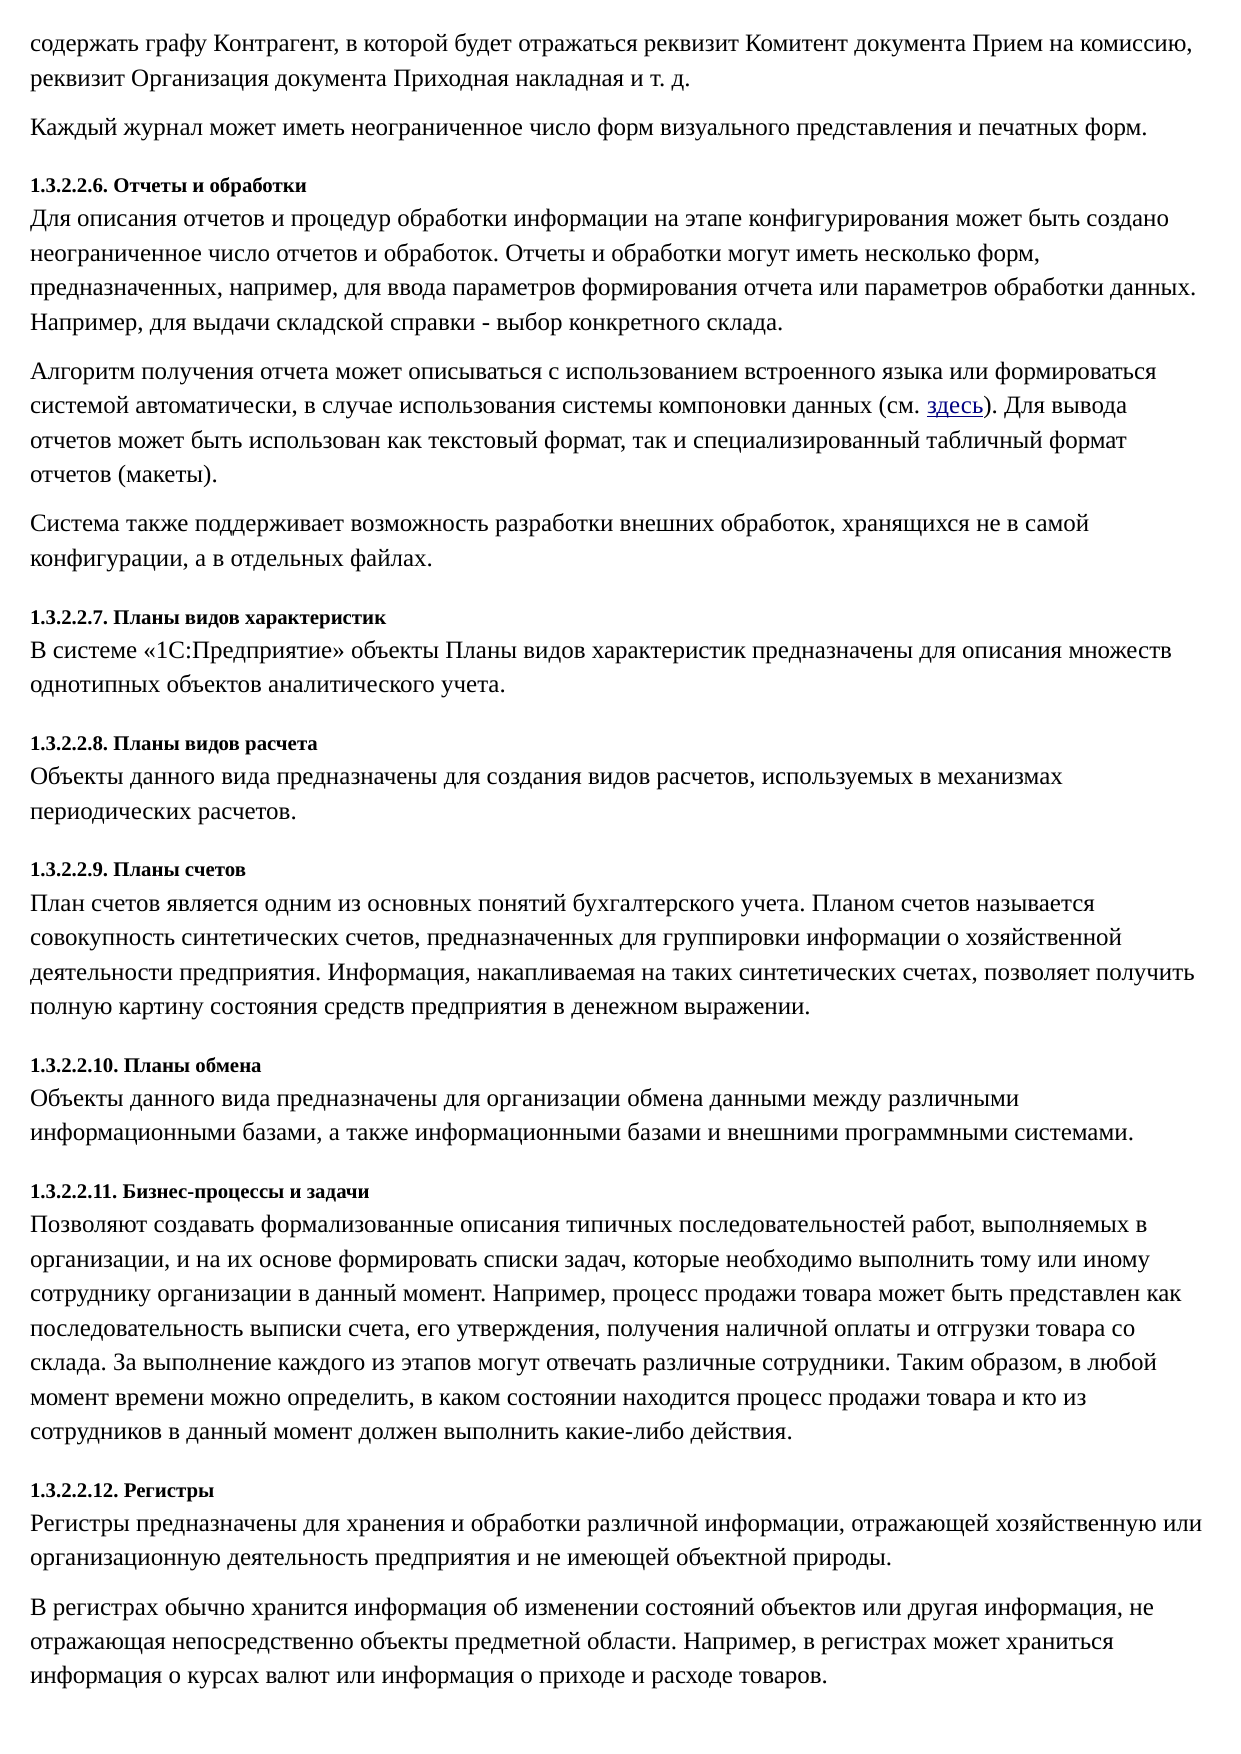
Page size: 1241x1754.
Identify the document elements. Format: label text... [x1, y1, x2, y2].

text Объекты данного вида предназначены для создания видов расчетов, используемых в механизмах периодических расчетов. [30, 761, 1211, 824]
text Каждый журнал может иметь неограниченное число форм визуального представления и печатных форм. [30, 112, 1211, 140]
text План счетов является одним из основных понятий бухгалтерского учета. Планом счетов называется совокупность синтетических счетов, предназначенных для группировки информации о хозяйственной деятельности предприятия. Информация, накапливаемая на таких синтетических счетах, позволяет получить полную картину состояния средств предприятия в денежном выражении. [30, 888, 1211, 1020]
text В регистрах обычно хранится информация об изменении состояний объектов или другая информация, не отражающая непосредственно объекты предметной области. Например, в регистрах может храниться информация о курсах валют или информация о приходе и расходе товаров. [30, 1592, 1211, 1689]
subtitle 1.3.2.2.10. Планы обмена [30, 1053, 1211, 1077]
subtitle 1.3.2.2.8. Планы видов расчета [30, 731, 1211, 755]
text Для описания отчетов и процедур обработки информации на этапе конфигурирования может быть создано неограниченное число отчетов и обработок. Отчеты и обработки могут иметь несколько форм, предназначенных, например, для ввода параметров формирования отчета или параметров обработки данных. Например, для выдачи складской справки ‑ выбор конкретного склада. [30, 203, 1211, 336]
subtitle 1.3.2.2.6. Отчеты и обработки [30, 173, 1211, 197]
text содержать графу Контрагент, в которой будет отражаться реквизит Комитент документа Прием на комиссию, реквизит Организация документа Приходная накладная и т. д. [30, 28, 1211, 91]
subtitle 1.3.2.2.11. Бизнес-процессы и задачи [30, 1179, 1211, 1203]
subtitle 1.3.2.2.12. Регистры [30, 1478, 1211, 1502]
text Позволяют создавать формализованные описания типичных последовательностей работ, выполняемых в организации, и на их основе формировать списки задач, которые необходимо выполнить тому или иному сотруднику организации в данный момент. Например, процесс продажи товара может быть представлен как последовательность выписки счета, его утверждения, получения наличной оплаты и отгрузки товара со склада. За выполнение каждого из этапов могут отвечать различные сотрудники. Таким образом, в любой момент времени можно определить, в каком состоянии находится процесс продажи товара и кто из сотрудников в данный момент должен выполнить какие-либо действия. [30, 1209, 1211, 1445]
text Регистры предназначены для хранения и обработки различной информации, отражающей хозяйственную или организационную деятельность предприятия и не имеющей объектной природы. [30, 1508, 1211, 1571]
text Алгоритм получения отчета может описываться с использованием встроенного языка или формироваться системой автоматически, в случае использования системы компоновки данных (см. здесь). Для вывода отчетов может быть использован как текстовый формат, так и специализированный табличный формат отчетов (макеты). [30, 356, 1211, 488]
text Система также поддерживает возможность разработки внешних обработок, хранящихся не в самой конфигурации, а в отдельных файлах. [30, 508, 1211, 572]
subtitle 1.3.2.2.9. Планы счетов [30, 857, 1211, 881]
text Объекты данного вида предназначены для организации обмена данными между различными информационными базами, а также информационными базами и внешними программными системами. [30, 1083, 1211, 1146]
text В системе «1С:Предприятие» объекты Планы видов характеристик предназначены для описания множеств однотипных объектов аналитического учета. [30, 635, 1211, 698]
subtitle 1.3.2.2.7. Планы видов характеристик [30, 604, 1211, 629]
